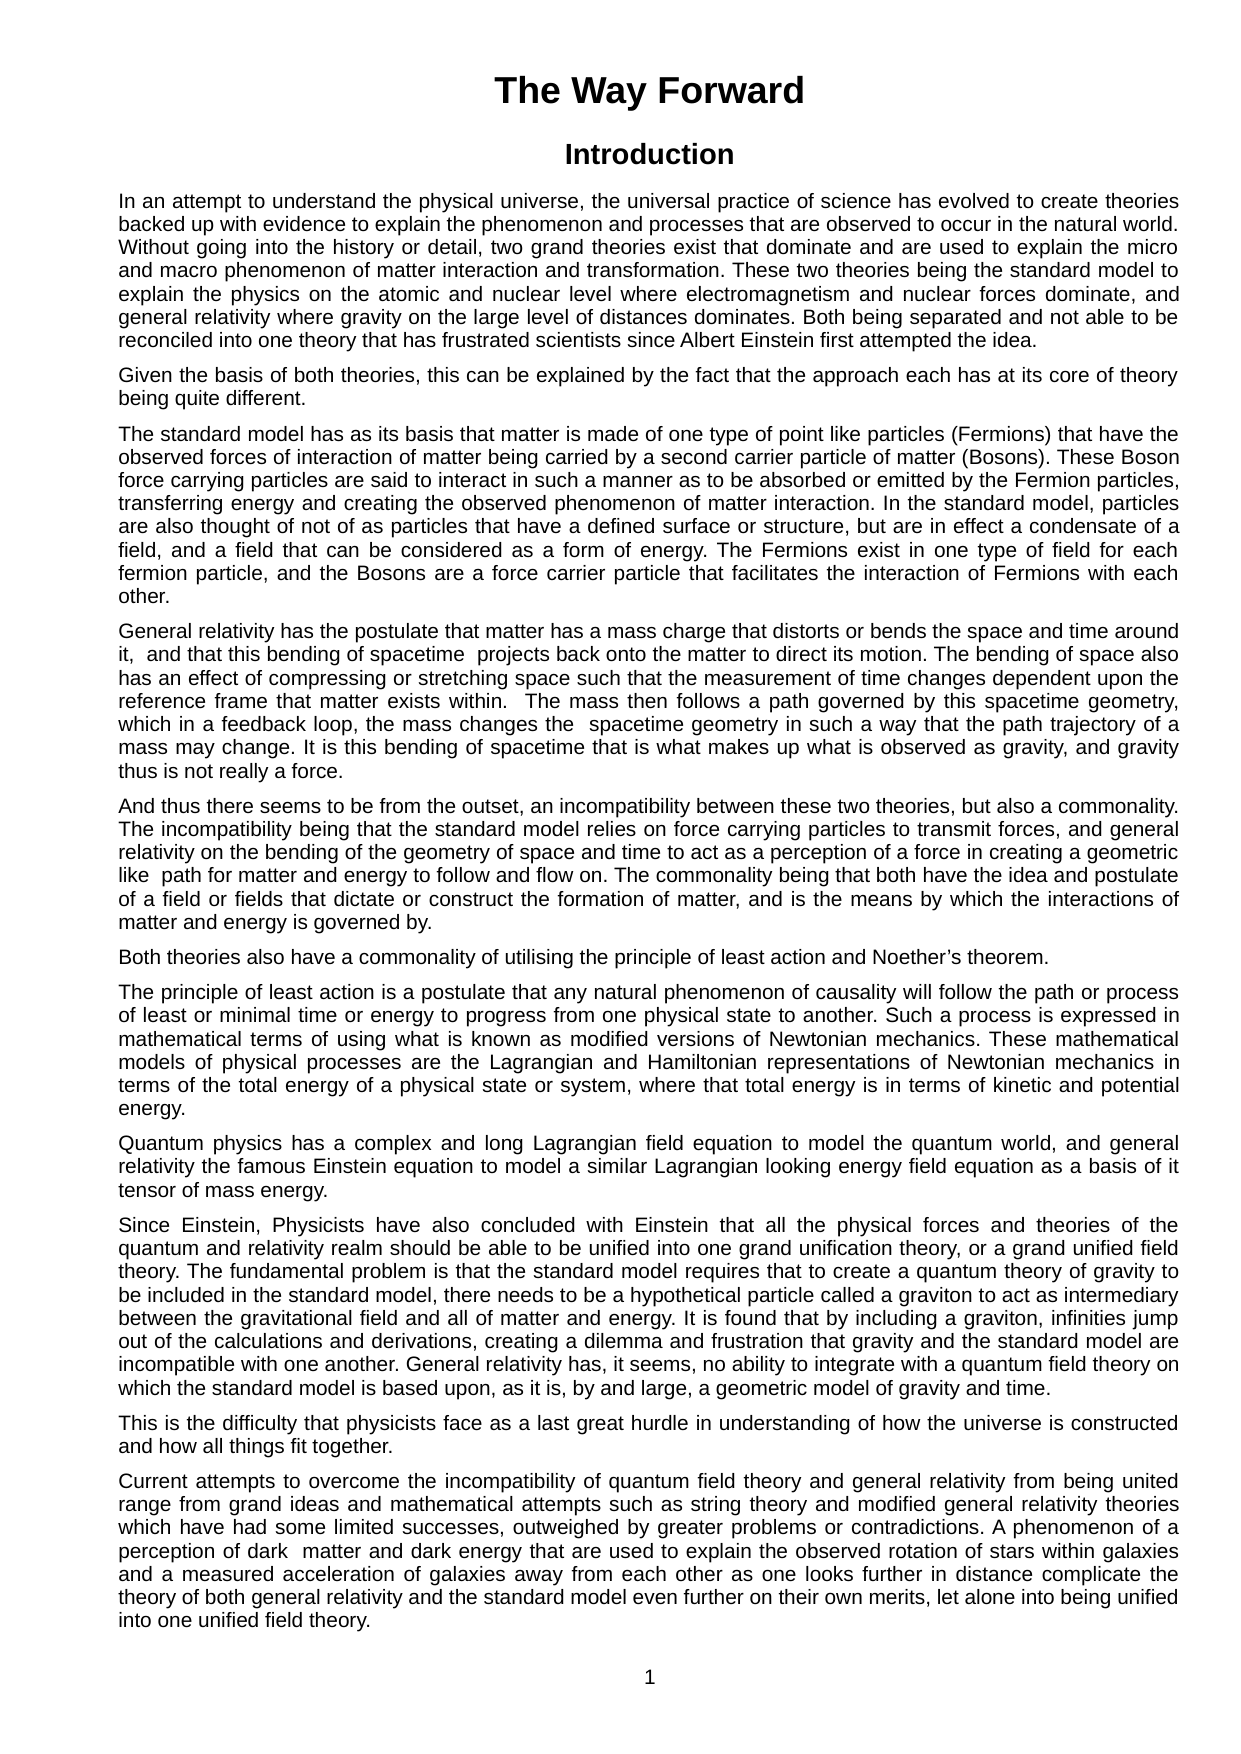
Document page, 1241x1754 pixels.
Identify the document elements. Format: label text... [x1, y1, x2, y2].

text Current attempts to overcome the incompatibility of quantum field theory and general relativity from being united range from grand ideas and mathematical attempts such as string theory and modified general relativity theories which have had some limited successes, outweighed by greater problems or contradictions. A phenomenon of a perception of dark matter and dark energy that are used to explain the observed rotation of stars within galaxies and a measured acceleration of galaxies away from each other as one looks further in distance complicate the theory of both general relativity and the standard model even further on their own merits, let alone into being unified into one unified field theory. [118, 1469, 1181, 1632]
text The standard model has as its basis that matter is made of one type of point like particles (Fermions) that have the observed forces of interaction of matter being carried by a second carrier particle of matter (Bosons). These Boson force carrying particles are said to interact in such a manner as to be absorbed or emitted by the Fermion particles, transferring energy and creating the observed phenomenon of matter interaction. In the standard model, particles are also thought of not of as particles that have a defined surface or structure, but are in effect a condensate of a field, and a field that can be considered as a form of energy. The Fermions exist in one type of field for each fermion particle, and the Bosons are a force carrier particle that facilitates the interaction of Fermions with each other. [118, 422, 1181, 608]
text Both theories also have a commonality of utilising the principle of least action and Noether’s theorem. [118, 946, 1181, 969]
subtitle Introduction [118, 138, 1181, 171]
text This is the difficulty that physicists face as a last great hurdle in understanding of how the universe is constructed and how all things fit together. [118, 1411, 1181, 1458]
text Given the basis of both theories, this can be explained by the fact that the approach each has at its core of theory being quite different. [118, 364, 1181, 410]
text Since Einstein, Physicists have also concluded with Einstein that all the physical forces and theories of the quantum and relativity realm should be able to be unified into one grand unification theory, or a grand unified field theory. The fundamental problem is that the standard model requires that to create a quantum theory of gravity to be included in the standard model, there needs to be a hypothetical particle called a graviton to act as intermediary between the gravitational field and all of matter and energy. It is found that by including a graviton, infinities jump out of the calculations and derivations, creating a dilemma and frustration that gravity and the standard model are incompatible with one another. General relativity has, it seems, no ability to integrate with a quantum field theory on which the standard model is based upon, as it is, by and large, a geometric model of gravity and time. [118, 1213, 1181, 1399]
text General relativity has the postulate that matter has a mass charge that distorts or bends the space and time around it, and that this bending of spacetime projects back onto the matter to direct its motion. The bending of space also has an effect of compressing or stretching space such that the measurement of time changes dependent upon the reference frame that matter exists within. The mass then follows a path governed by this spacetime geometry, which in a feedback loop, the mass changes the spacetime geometry in such a way that the path trajectory of a mass may change. It is this bending of spacetime that is what makes up what is observed as gravity, and gravity thus is not really a force. [118, 620, 1181, 782]
text The principle of least action is a postulate that any natural phenomenon of causality will follow the path or process of least or minimal time or energy to progress from one physical state to another. Such a process is expressed in mathematical terms of using what is known as modified versions of Newtonian mechanics. These mathematical models of physical processes are the Lagrangian and Hamiltonian representations of Newtonian mechanics in terms of the total energy of a physical state or system, where that total energy is in terms of kinetic and potential energy. [118, 981, 1181, 1120]
text Quantum physics has a complex and long Lagrangian field equation to model the quantum world, and general relativity the famous Einstein equation to model a similar Lagrangian looking energy field equation as a basis of it tensor of mass energy. [118, 1132, 1181, 1202]
subtitle The Way Forward [118, 69, 1181, 111]
text In an attempt to understand the physical universe, the universal practice of science has evolved to create theories backed up with evidence to explain the phenomenon and processes that are observed to occur in the natural world. Without going into the history or detail, two grand theories exist that dominate and are used to explain the micro and macro phenomenon of matter interaction and transformation. These two theories being the standard model to explain the physics on the atomic and nuclear level where electromagnetism and nuclear forces dominate, and general relativity where gravity on the large level of distances dominates. Both being separated and not able to be reconciled into one theory that has frustrated scientists since Albert Einstein first attempted the idea. [118, 189, 1181, 352]
text And thus there seems to be from the outset, an incompatibility between these two theories, but also a commonality. The incompatibility being that the standard model relies on force carrying particles to transmit forces, and general relativity on the bending of the geometry of space and time to act as a perception of a force in creating a geometric like path for matter and energy to follow and flow on. The commonality being that both have the idea and postulate of a field or fields that dictate or construct the formation of matter, and is the means by which the interactions of matter and energy is governed by. [118, 794, 1181, 934]
